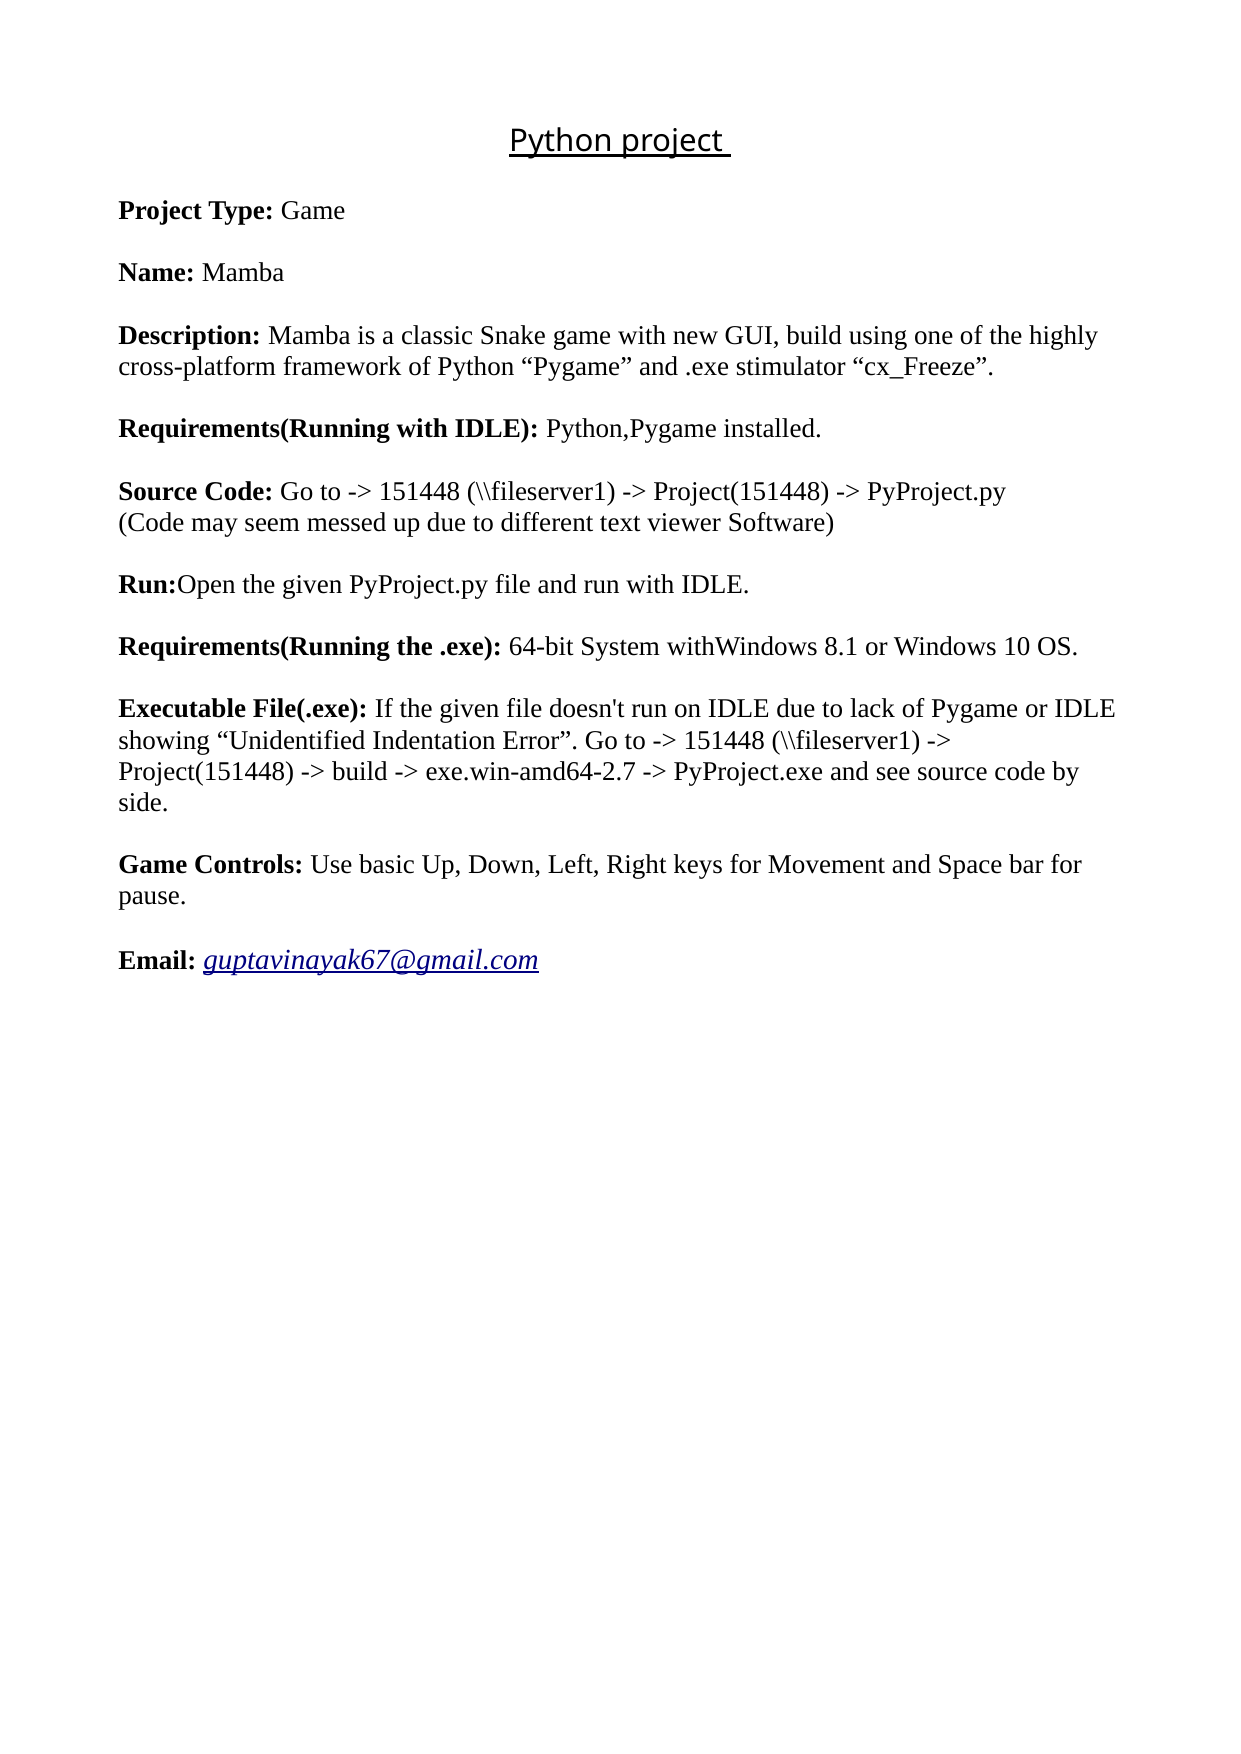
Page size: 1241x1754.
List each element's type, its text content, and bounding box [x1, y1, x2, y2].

text Requirements(Running the .exe): 64-bit System withWindows 8.1 or Windows 10 OS. [118, 630, 1122, 661]
text Source Code: Go to -> 151448 (\\fileserver1) -> Project(151448) -> PyProject.py [118, 474, 1122, 506]
text Run:Open the given PyProject.py file and run with IDLE. [118, 568, 1122, 599]
text Name: Mamba [118, 257, 1122, 288]
text Description: Mamba is a classic Snake game with new GUI, build using one of the highly cross-platform framework of Python “Pygame” and .exe stimulator “cx_Freeze”. [118, 319, 1122, 381]
text Executable File(.exe): If the given file doesn't run on IDLE due to lack of Pygame or IDLE showing “Unidentified Indentation Error”. Go to -> 151448 (\\fileserver1) -> Project(151448) -> build -> exe.win-amd64-2.7 -> PyProject.exe and see source code by side. [118, 693, 1122, 817]
text Email: guptavinayak67@gmail.com [118, 942, 1122, 975]
text (Code may seem messed up due to different text viewer Software) [118, 506, 1122, 537]
text Python project [118, 118, 1122, 161]
text Requirements(Running with IDLE): Python,Pygame installed. [118, 412, 1122, 443]
text Project Type: Game [118, 194, 1122, 225]
text Game Controls: Use basic Up, Down, Left, Right keys for Movement and Space bar for pause. [118, 848, 1122, 911]
